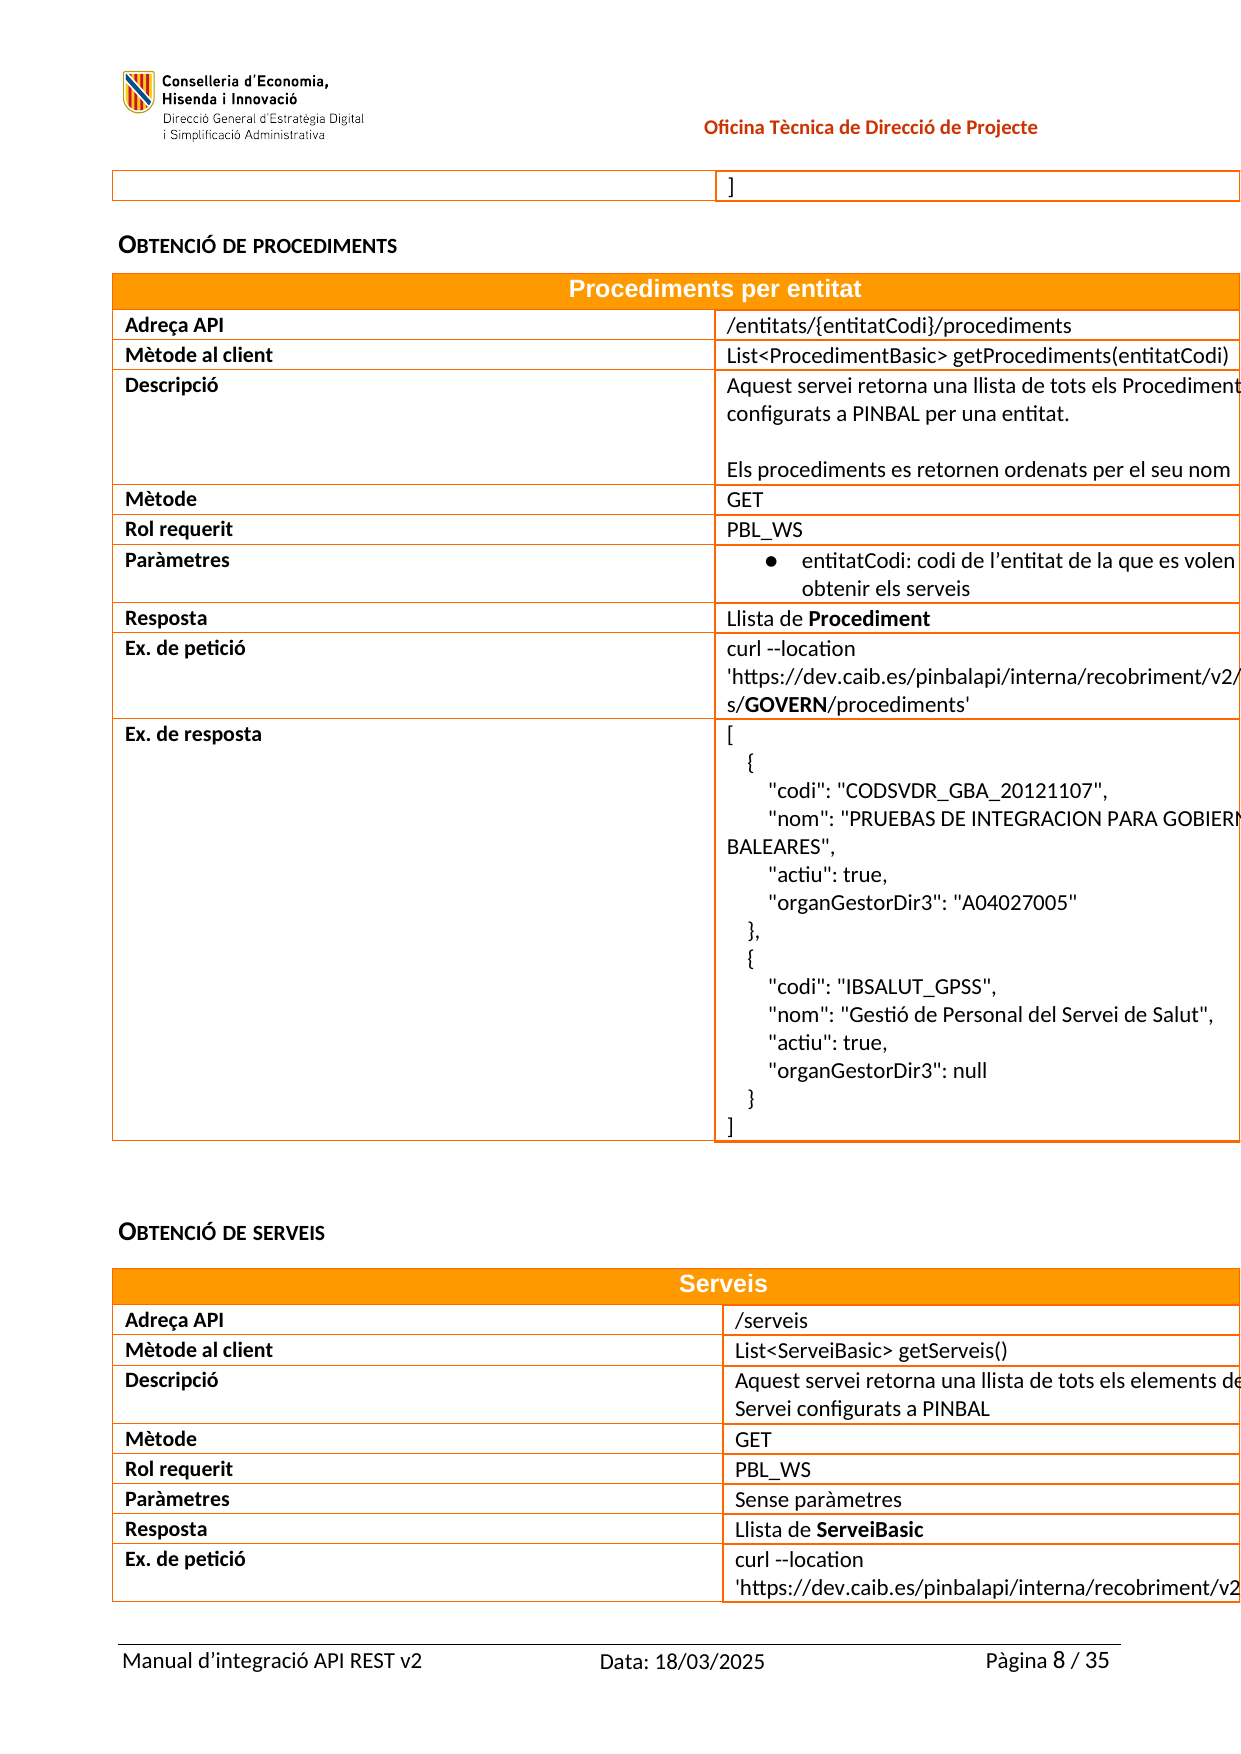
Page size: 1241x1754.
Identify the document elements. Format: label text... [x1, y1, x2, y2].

table_cell PBL_WS [716, 516, 1239, 544]
table_cell Descripció [113, 1366, 722, 1423]
table_cell Mètode al client [113, 340, 714, 369]
picture [118, 62, 368, 151]
table_cell Mètode [113, 485, 714, 513]
table_cell ] [717, 172, 1239, 200]
table_cell Sense paràmetres [724, 1485, 1239, 1513]
table_cell Aquest servei retorna una llista de tots els elements de tipus Servei configurats a PINBAL [724, 1367, 1239, 1423]
table_cell GET [716, 486, 1239, 513]
table_cell Resposta [113, 1514, 722, 1543]
table_cell PBL_WS [724, 1455, 1239, 1483]
table_cell List<ServeiBasic> getServeis() [724, 1336, 1239, 1364]
table_cell Llista de Procediment [716, 604, 1239, 632]
table_cell Ex. de petició [113, 633, 714, 718]
table_cell List<ProcedimentBasic> getProcediments(entitatCodi) [716, 341, 1239, 369]
table_cell [ { "codi": "CODSVDR_GBA_20121107", "nom": "PRUEBAS DE INTEGRACION PARA GOBIERNO DE BALEARES", "actiu": true, "organGestorDir3": "A04027005" }, { "codi": "IBSALUT_GPSS", "nom": "Gestió de Personal del Servei de Salut", "actiu": true, "organGestorDir3": null } ] [716, 720, 1239, 1140]
table_cell Aquest servei retorna una llista de tots els Procediment configurats a PINBAL per una entitat. Els procediments es retornen ordenats per el seu nom [716, 371, 1239, 483]
table_cell Paràmetres [113, 1484, 722, 1513]
table_cell [113, 171, 715, 200]
table_cell Adreça API [113, 310, 714, 339]
table_cell Llista de ServeiBasic [724, 1515, 1239, 1543]
table_cell Rol requerit [113, 1454, 722, 1483]
subtitle Obtenció de serveis [118, 1214, 1122, 1247]
table_cell Adreça API [113, 1305, 722, 1334]
table_cell Mètode al client [113, 1335, 722, 1364]
table_cell Rol requerit [113, 515, 714, 544]
table_header Procediments per entitat [113, 274, 1239, 309]
table_cell entitatCodi: codi de l’entitat de la que es volen obtenir els serveis [716, 546, 1239, 602]
table_cell GET [724, 1425, 1239, 1453]
table_cell Descripció [113, 370, 714, 483]
table_cell Ex. de resposta [113, 719, 714, 1140]
subtitle Obtenció de procediments [118, 227, 1122, 260]
table_cell Resposta [113, 603, 714, 632]
table_cell /serveis [724, 1306, 1239, 1334]
table_cell curl --location 'https://dev.caib.es/pinbalapi/interna/recobriment/v2/entitats/GOVERN/procediments' [716, 634, 1239, 718]
table_cell Ex. de petició [113, 1544, 722, 1601]
table_cell Paràmetres [113, 545, 714, 602]
table_header Serveis [113, 1269, 1239, 1304]
table_cell /entitats/{entitatCodi}/procediments [716, 311, 1239, 339]
table_cell curl --location 'https://dev.caib.es/pinbalapi/interna/recobriment/v2/serveis' [724, 1545, 1239, 1601]
table_cell Mètode [113, 1424, 722, 1453]
